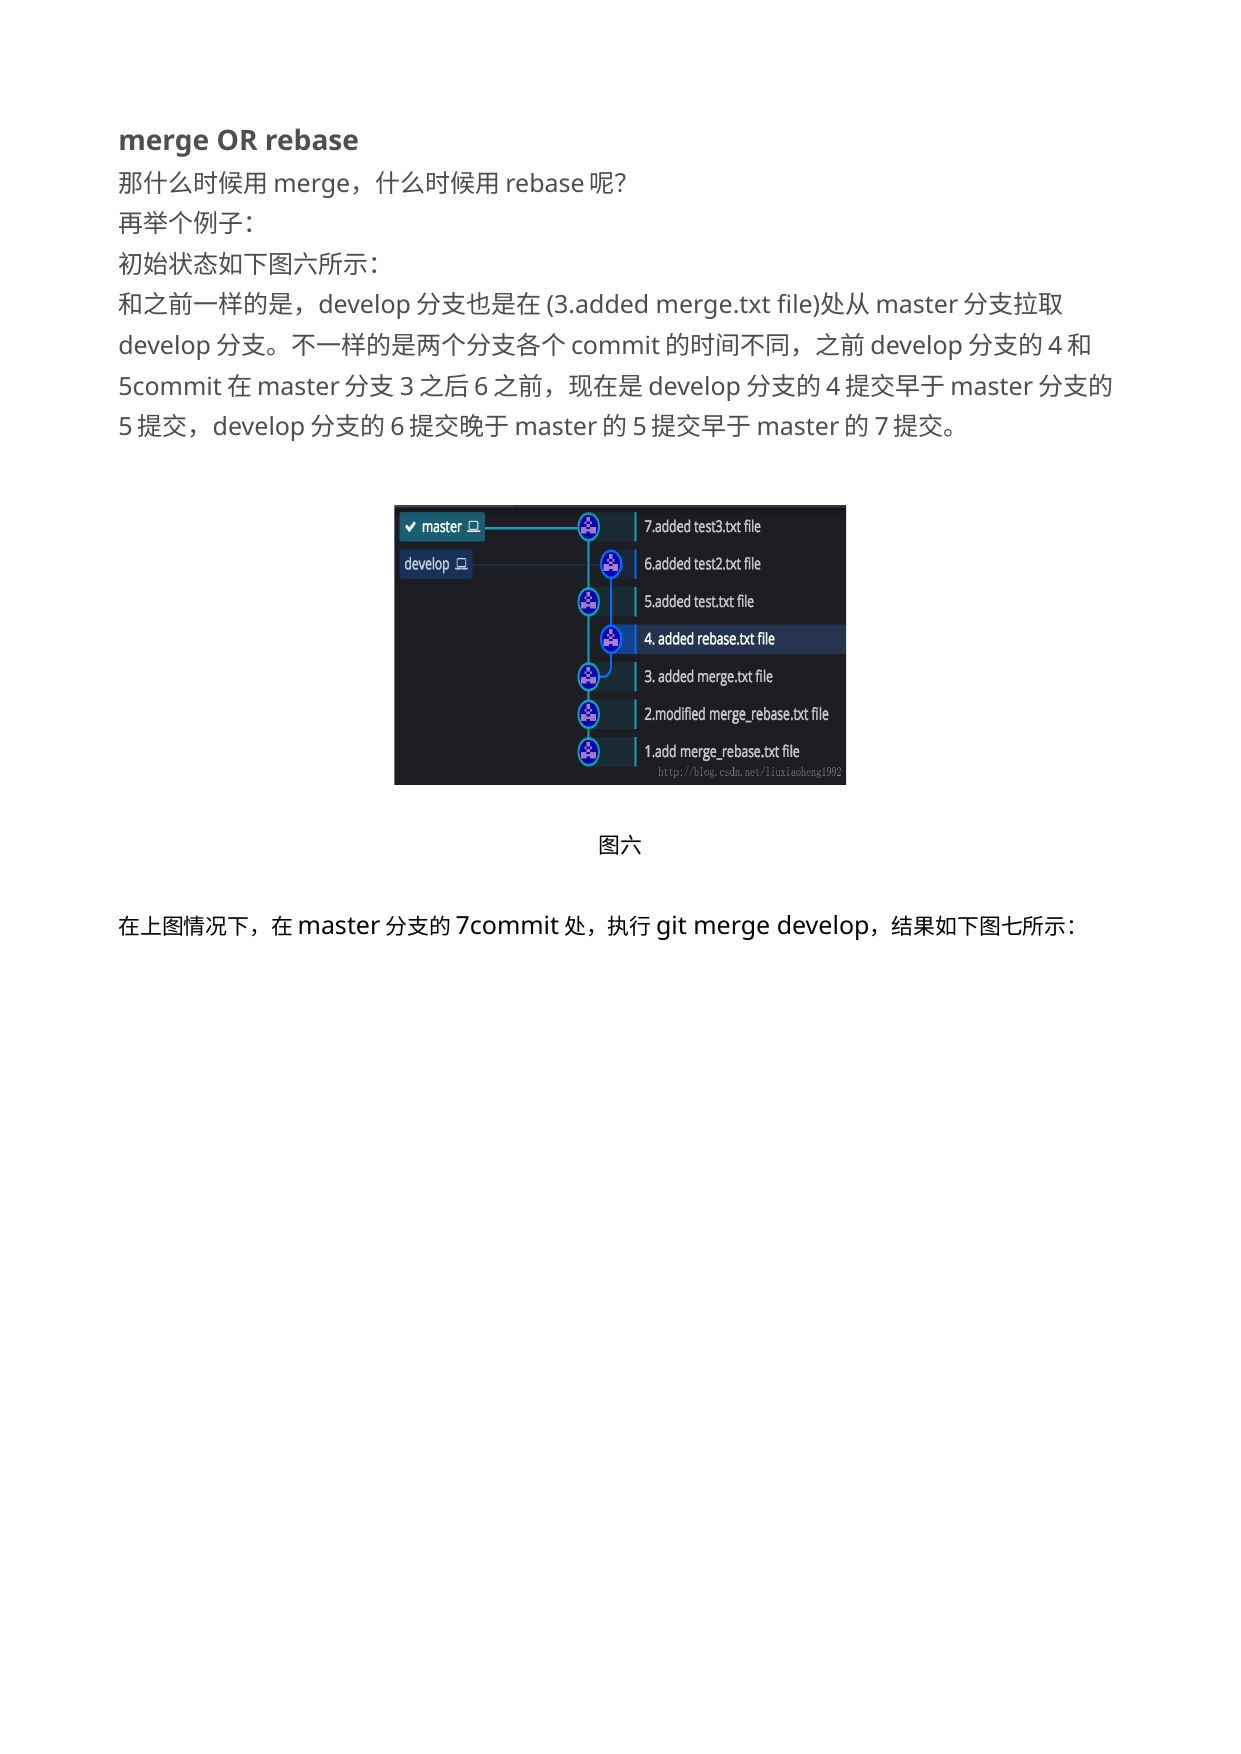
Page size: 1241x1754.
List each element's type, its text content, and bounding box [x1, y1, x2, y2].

text 在上图情况下，在master分支的7commit处，执行git merge develop，结果如下图七所示： [118, 866, 1122, 941]
text 那什么时候用merge，什么时候用rebase呢？ 再举个例子： 初始状态如下图六所示： 和之前一样的是，develop分支也是在 (3.added merge.txt file)处从master分支拉取develop分支。不一样的是两个分支各个commit的时间不同，之前develop分支的4和5commit在master分支3之后6之前，现在是develop分支的4提交早于master分支的5提交，develop分支的6提交晚于master的5提交早于master的7提交。 [118, 159, 1122, 443]
subtitle merge OR rebase [118, 118, 1122, 159]
text 图六 [118, 468, 1122, 860]
picture [394, 505, 847, 785]
